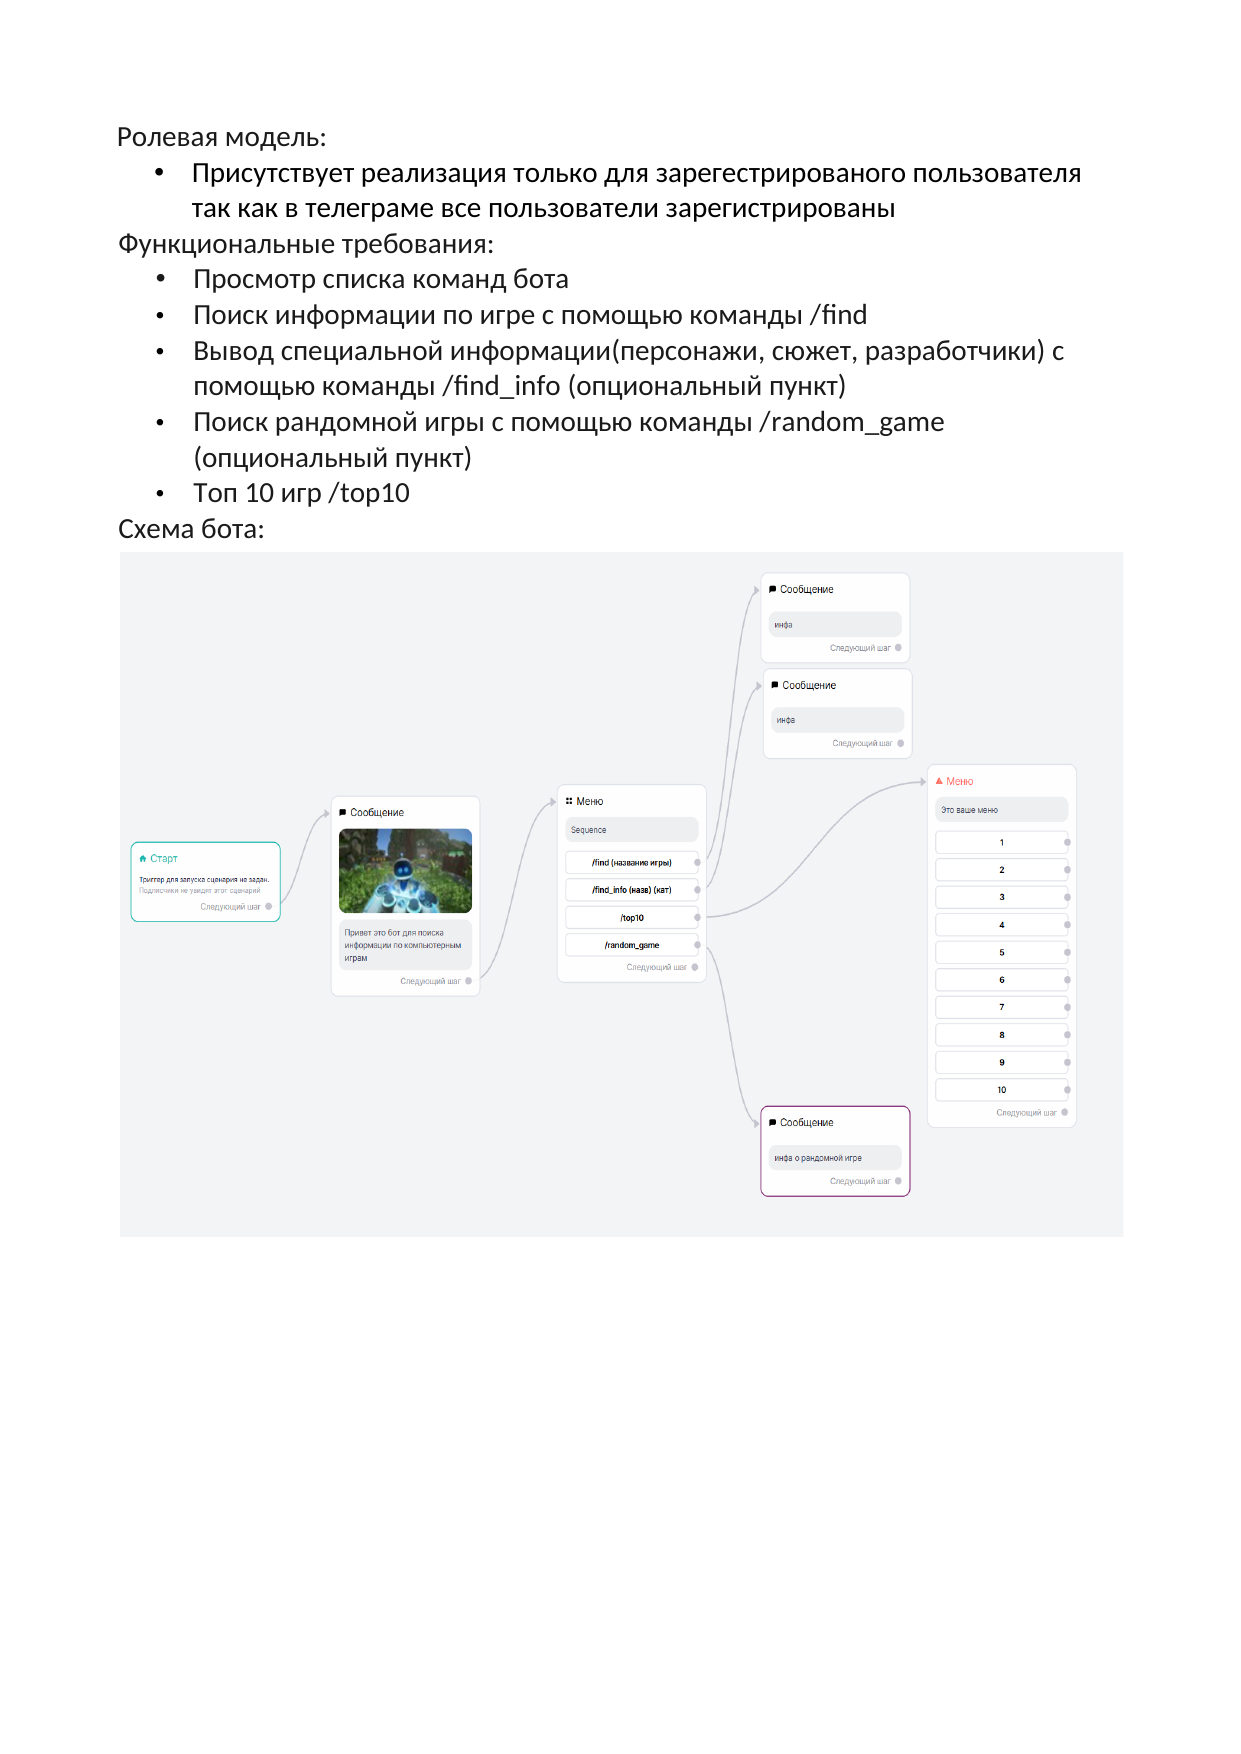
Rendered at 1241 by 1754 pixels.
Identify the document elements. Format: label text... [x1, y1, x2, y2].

list Присутствует реализация только для зарегестрированого пользователя так как в телеграме все пользователи зарегистрированы [154, 154, 1122, 225]
picture [119, 552, 1124, 1237]
list Поиск рандомной игры с помощью команды /random_game (опциональный пункт) [156, 403, 1122, 474]
list Поиск информации по игре с помощью команды /find [156, 296, 1122, 332]
text Ролевая модель: [117, 118, 1122, 154]
list Вывод специальной информации(персонажи, сюжет, разработчики) с помощью команды /find_info (опциональный пункт) [156, 332, 1122, 403]
text Схема бота: [118, 510, 1122, 546]
text Функциональные требования: [118, 225, 1122, 261]
list Топ 10 игр /top10 [156, 474, 1122, 510]
list Просмотр списка команд бота [156, 261, 1122, 296]
